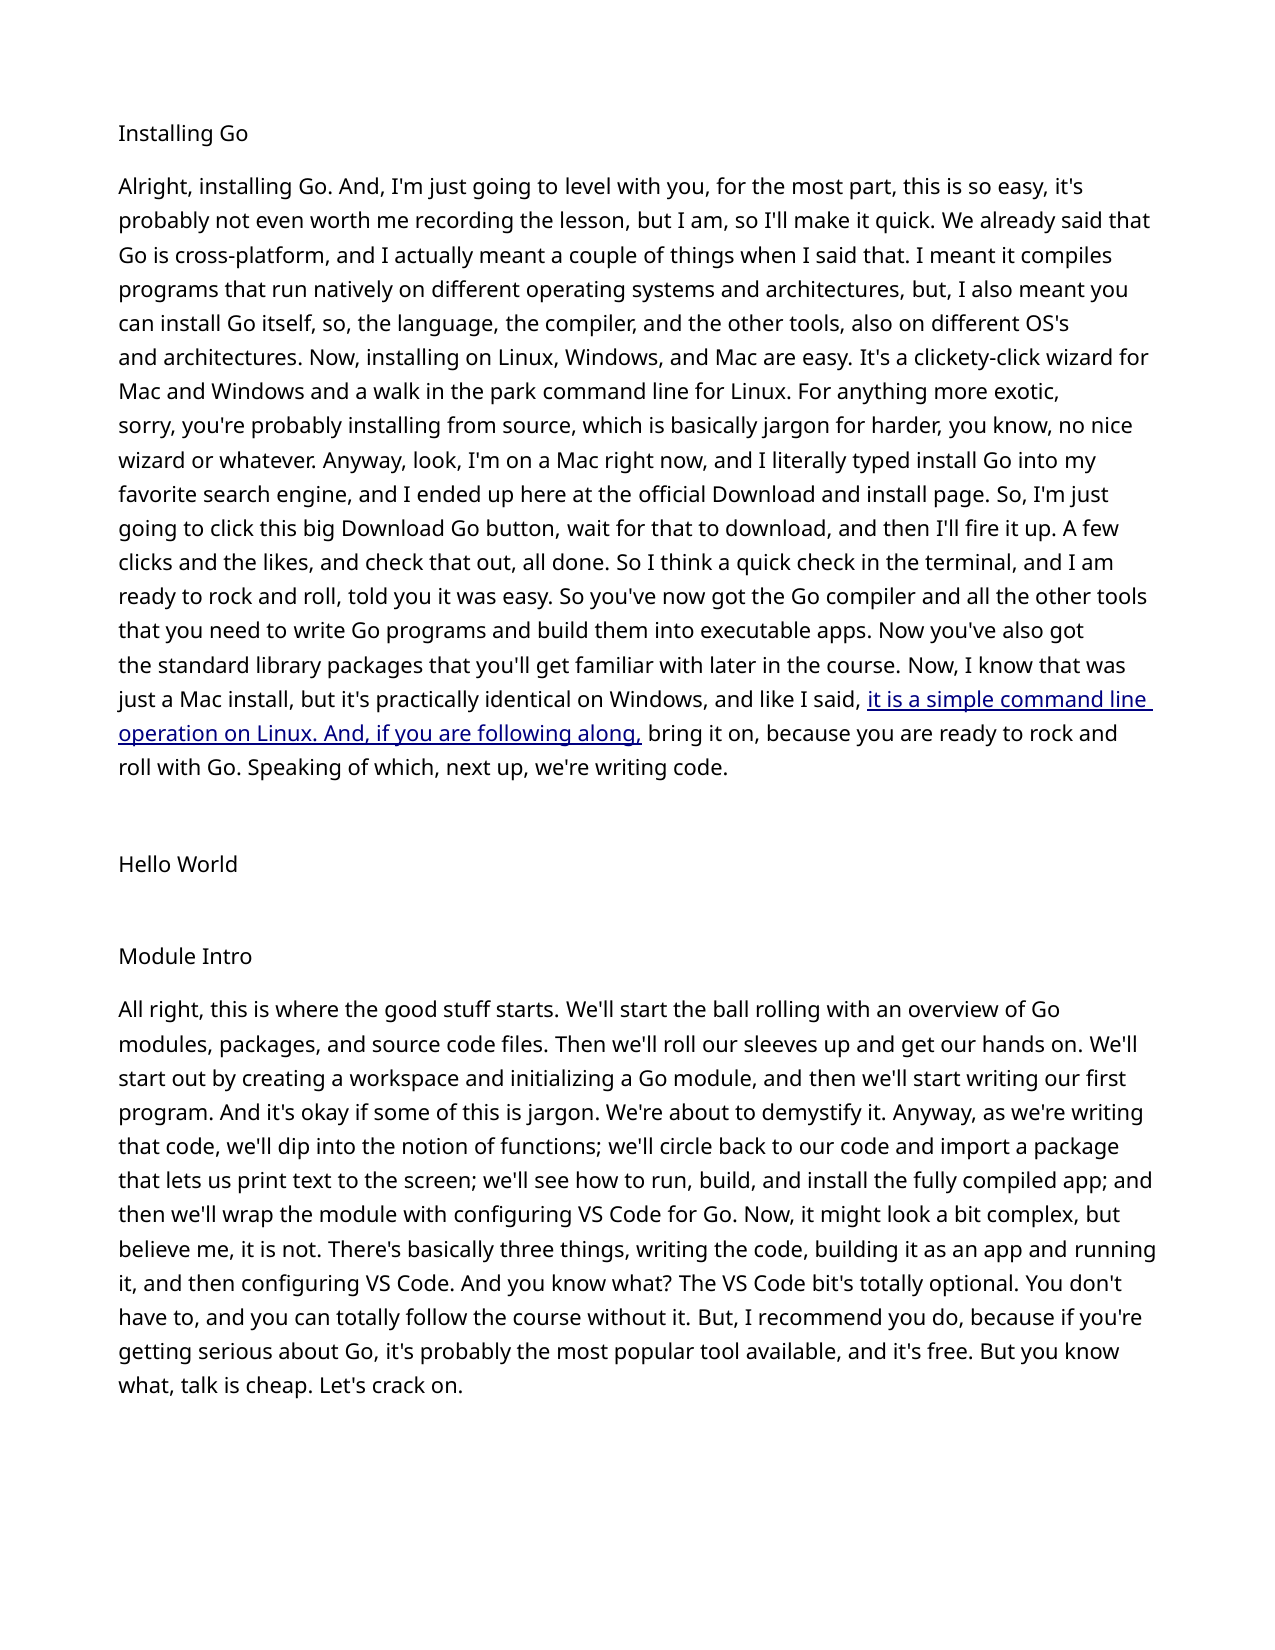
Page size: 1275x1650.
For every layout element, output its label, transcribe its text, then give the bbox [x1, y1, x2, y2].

subtitle Hello World [118, 849, 1157, 879]
subtitle Installing Go [118, 118, 1157, 148]
subtitle Module Intro [118, 941, 1157, 971]
text Alright, installing Go. And, I'm just going to level with you, for the most part, this is so easy, it's probably not even worth me recording the lesson, but I am, so I'll make it quick. We already said that Go is cross‑platform, and I actually meant a couple of things when I said that. I meant it compiles programs that run natively on different operating systems and architectures, but, I also meant you can install Go itself, so, the language, the compiler, and the other tools, also on different OS's and architectures. Now, installing on Linux, Windows, and Mac are easy. It's a clickety‑click wizard for Mac and Windows and a walk in the park command line for Linux. For anything more exotic, sorry, you're probably installing from source, which is basically jargon for harder, you know, no nice wizard or whatever. Anyway, look, I'm on a Mac right now, and I literally typed install Go into my favorite search engine, and I ended up here at the official Download and install page. So, I'm just going to click this big Download Go button, wait for that to download, and then I'll fire it up. A few clicks and the likes, and check that out, all done. So I think a quick check in the terminal, and I am ready to rock and roll, told you it was easy. So you've now got the Go compiler and all the other tools that you need to write Go programs and build them into executable apps. Now you've also got the standard library packages that you'll get familiar with later in the course. Now, I know that was just a Mac install, but it's practically identical on Windows, and like I said, it is a simple command line operation on Linux. And, if you are following along, bring it on, because you are ready to rock and roll with Go. Speaking of which, next up, we're writing code. [118, 171, 1157, 782]
text All right, this is where the good stuff starts. We'll start the ball rolling with an overview of Go modules, packages, and source code files. Then we'll roll our sleeves up and get our hands on. We'll start out by creating a workspace and initializing a Go module, and then we'll start writing our first program. And it's okay if some of this is jargon. We're about to demystify it. Anyway, as we're writing that code, we'll dip into the notion of functions; we'll circle back to our code and import a package that lets us print text to the screen; we'll see how to run, build, and install the fully compiled app; and then we'll wrap the module with configuring VS Code for Go. Now, it might look a bit complex, but believe me, it is not. There's basically three things, writing the code, building it as an app and running it, and then configuring VS Code. And you know what? The VS Code bit's totally optional. You don't have to, and you can totally follow the course without it. But, I recommend you do, because if you're getting serious about Go, it's probably the most popular tool available, and it's free. But you know what, talk is cheap. Let's crack on. [118, 994, 1157, 1400]
